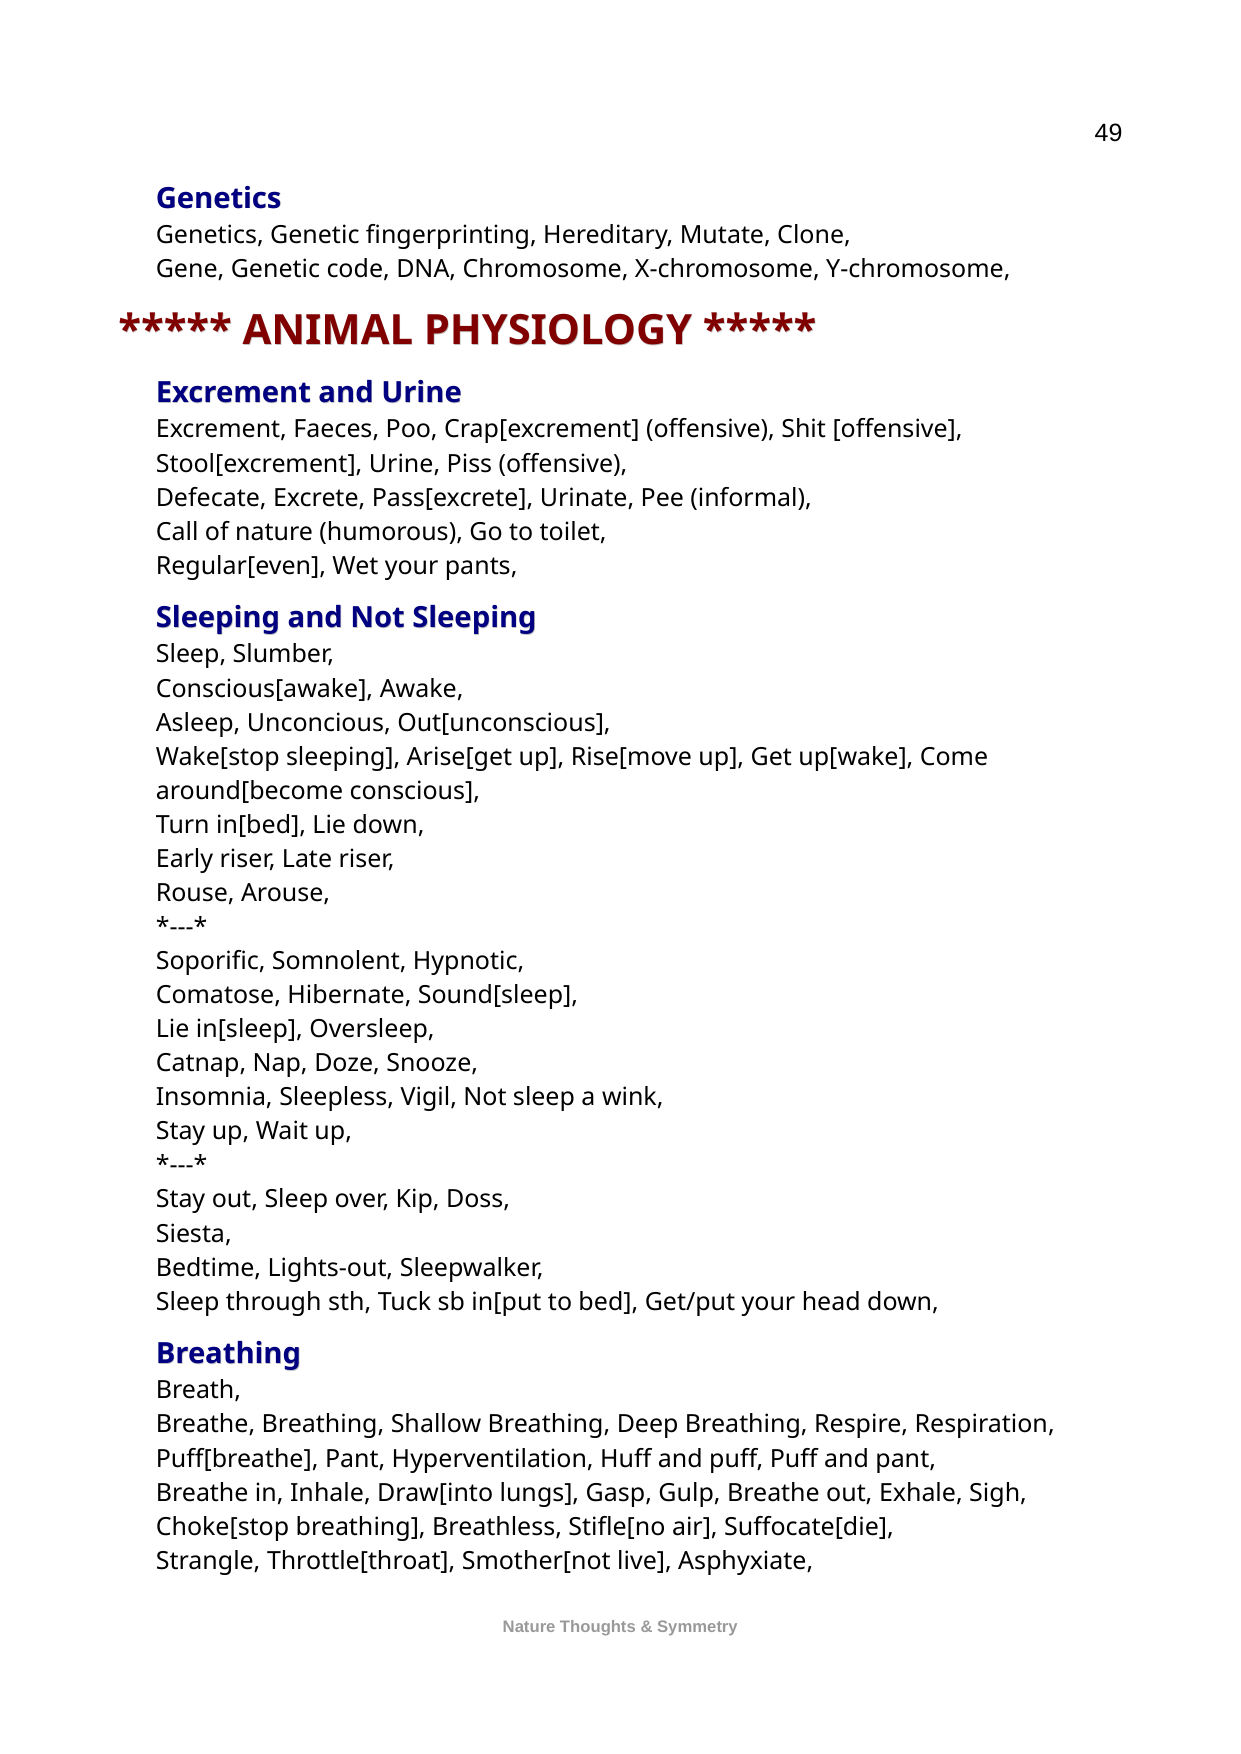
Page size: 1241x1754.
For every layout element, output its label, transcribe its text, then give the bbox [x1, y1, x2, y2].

text Breathe in, Inhale, Draw[into lungs], Gasp, Gulp, Breathe out, Exhale, Sigh, [156, 1474, 1122, 1508]
text Stay up, Wait up, [156, 1113, 1122, 1147]
text Comatose, Hibernate, Sound[sleep], [156, 977, 1122, 1011]
text Regular[even], Wet your pants, [156, 547, 1122, 581]
subtitle Breathing [156, 1332, 1122, 1372]
text Soporific, Somnolent, Hypnotic, [156, 943, 1122, 977]
text Lie in[sleep], Oversleep, [156, 1011, 1122, 1045]
text *---* [156, 1147, 1122, 1181]
text Wake[stop sleeping], Arise[get up], Rise[move up], Get up[wake], Come around[become conscious], [156, 738, 1122, 806]
text Bedtime, Lights-out, Sleepwalker, [156, 1249, 1122, 1283]
subtitle Excrement and Urine [156, 371, 1122, 411]
text Choke[stop breathing], Breathless, Stifle[no air], Suffocate[die], [156, 1508, 1122, 1542]
subtitle Genetics [156, 177, 1122, 217]
text Sleep through sth, Tuck sb in[put to bed], Get/put your head down, [156, 1283, 1122, 1317]
text Strangle, Throttle[throat], Smother[not live], Asphyxiate, [156, 1542, 1122, 1576]
subtitle Sleeping and Not Sleeping [156, 596, 1122, 636]
text Catnap, Nap, Doze, Snooze, [156, 1045, 1122, 1079]
text Conscious[awake], Awake, [156, 670, 1122, 704]
text Call of nature (humorous), Go to toilet, [156, 513, 1122, 547]
subtitle ***** ANIMAL PHYSIOLOGY ***** [118, 300, 1122, 356]
text Breath, [156, 1372, 1122, 1406]
text Sleep, Slumber, [156, 636, 1122, 670]
text Breathe, Breathing, Shallow Breathing, Deep Breathing, Respire, Respiration, [156, 1406, 1122, 1440]
text Asleep, Unconcious, Out[unconscious], [156, 704, 1122, 738]
text Early riser, Late riser, [156, 841, 1122, 874]
text Gene, Genetic code, DNA, Chromosome, X-chromosome, Y-chromosome, [156, 251, 1122, 285]
text Siesta, [156, 1215, 1122, 1249]
text Insomnia, Sleepless, Vigil, Not sleep a wink, [156, 1079, 1122, 1113]
text *---* [156, 909, 1122, 943]
text Puff[breathe], Pant, Hyperventilation, Huff and puff, Puff and pant, [156, 1440, 1122, 1474]
text Genetics, Genetic fingerprinting, Hereditary, Mutate, Clone, [156, 217, 1122, 251]
text Defecate, Excrete, Pass[excrete], Urinate, Pee (informal), [156, 479, 1122, 513]
text Stay out, Sleep over, Kip, Doss, [156, 1181, 1122, 1215]
text Turn in[bed], Lie down, [156, 806, 1122, 841]
text Excrement, Faeces, Poo, Crap[excrement] (offensive), Shit [offensive], Stool[excrement], Urine, Piss (offensive), [156, 411, 1122, 479]
text Rouse, Arouse, [156, 874, 1122, 909]
